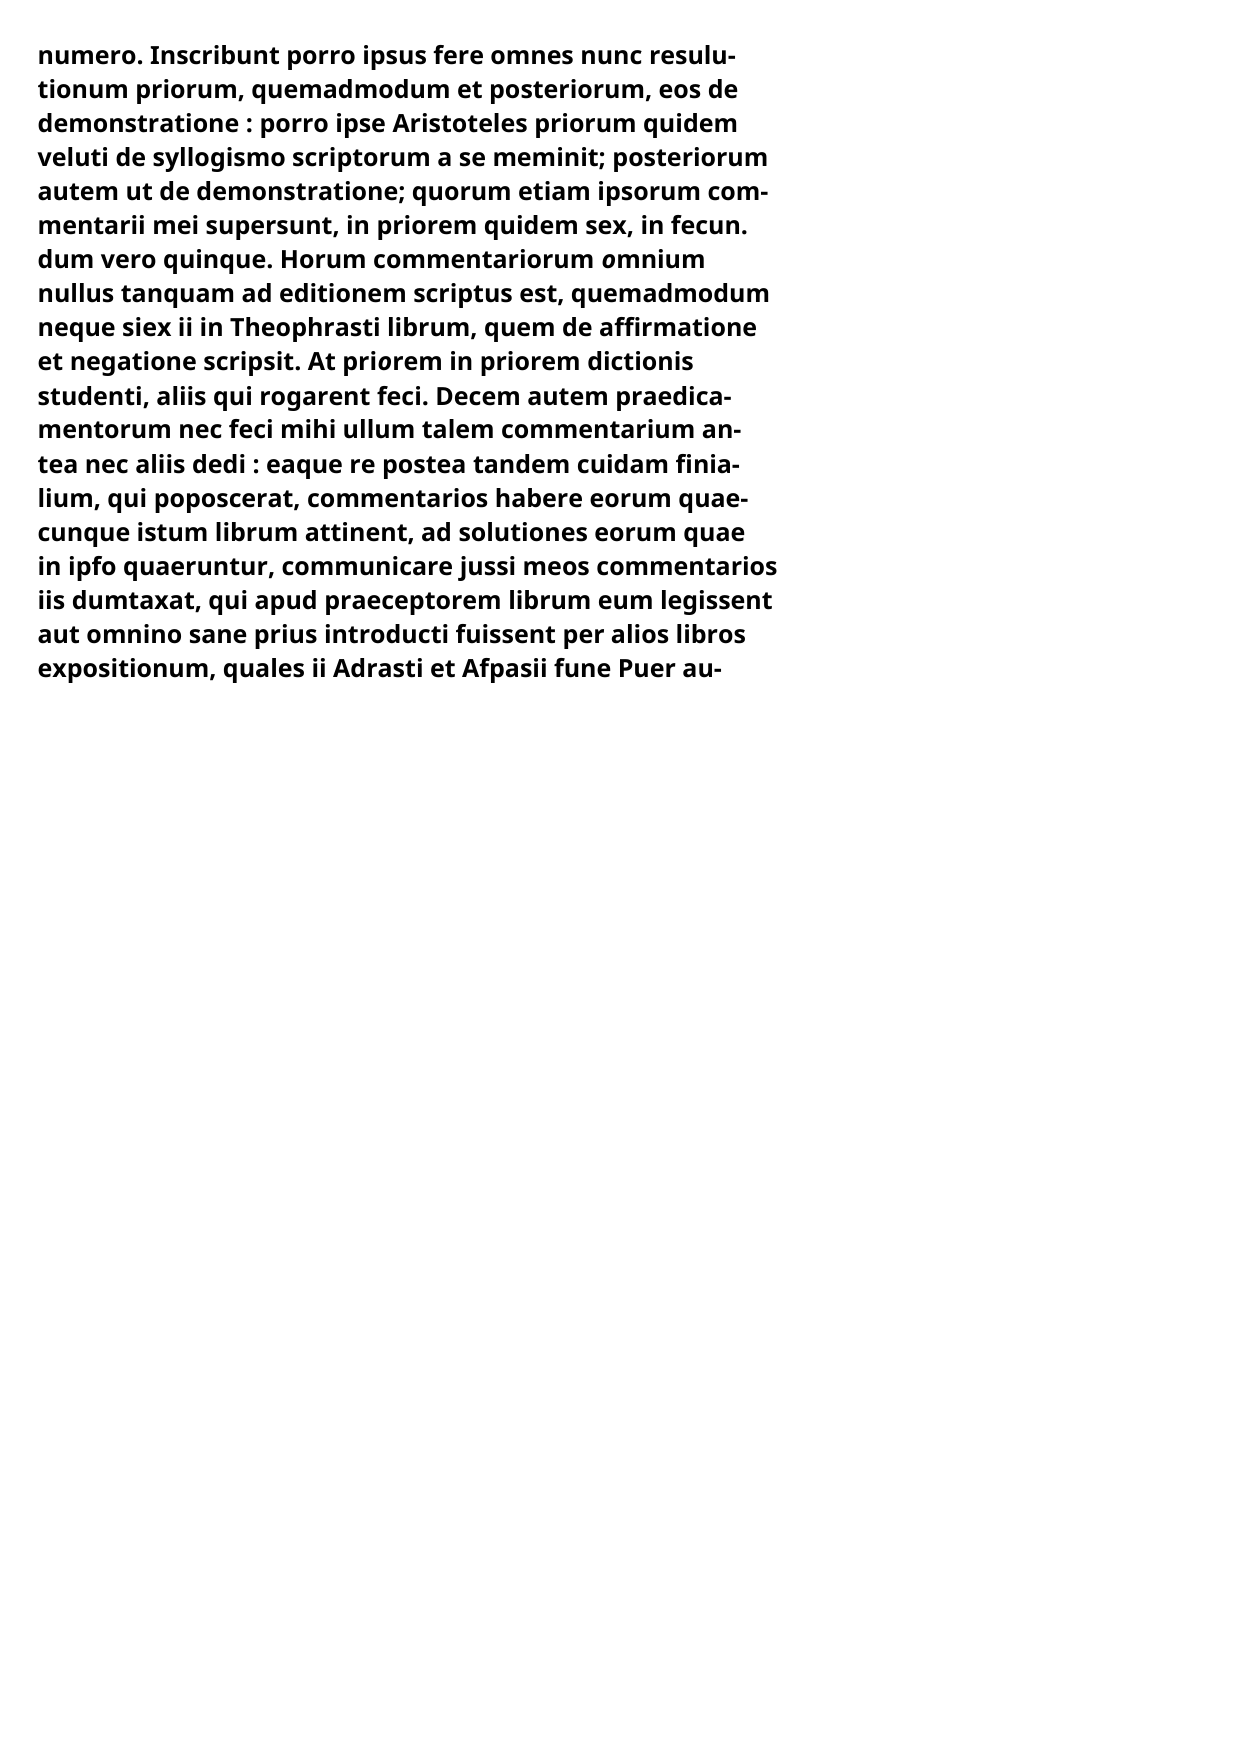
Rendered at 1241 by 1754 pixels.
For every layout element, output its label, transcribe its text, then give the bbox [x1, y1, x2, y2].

text numero. Inscribunt porro ipsus fere omnes nunc resulu- tionum priorum, quemadmodum et posteriorum, eos de demonstratione : porro ipse Aristoteles priorum quidem veluti de syllogismo scriptorum a se meminit; posteriorum autem ut de demonstratione; quorum etiam ipsorum com- mentarii mei supersunt, in priorem quidem sex, in fecun. dum vero quinque. Horum commentariorum omnium nullus tanquam ad editionem scriptus est, quemadmodum neque siex ii in Theophrasti librum, quem de affirmatione et negatione scripsit. At priorem in priorem dictionis studenti, aliis qui rogarent feci. Decem autem praedica- mentorum nec feci mihi ullum talem commentarium an- tea nec aliis dedi : eaque re postea tandem cuidam finia- lium, qui poposcerat, commentarios habere eorum quae- cunque istum librum attinent, ad solutiones eorum quae in ipfo quaeruntur, communicare jussi meos commentarios iis dumtaxat, qui apud praeceptorem librum eum legissent aut omnino sane prius introducti fuissent per alios libros expositionum, quales ii Adrasti et Afpasii fune Puer au- [37, 37, 1203, 685]
